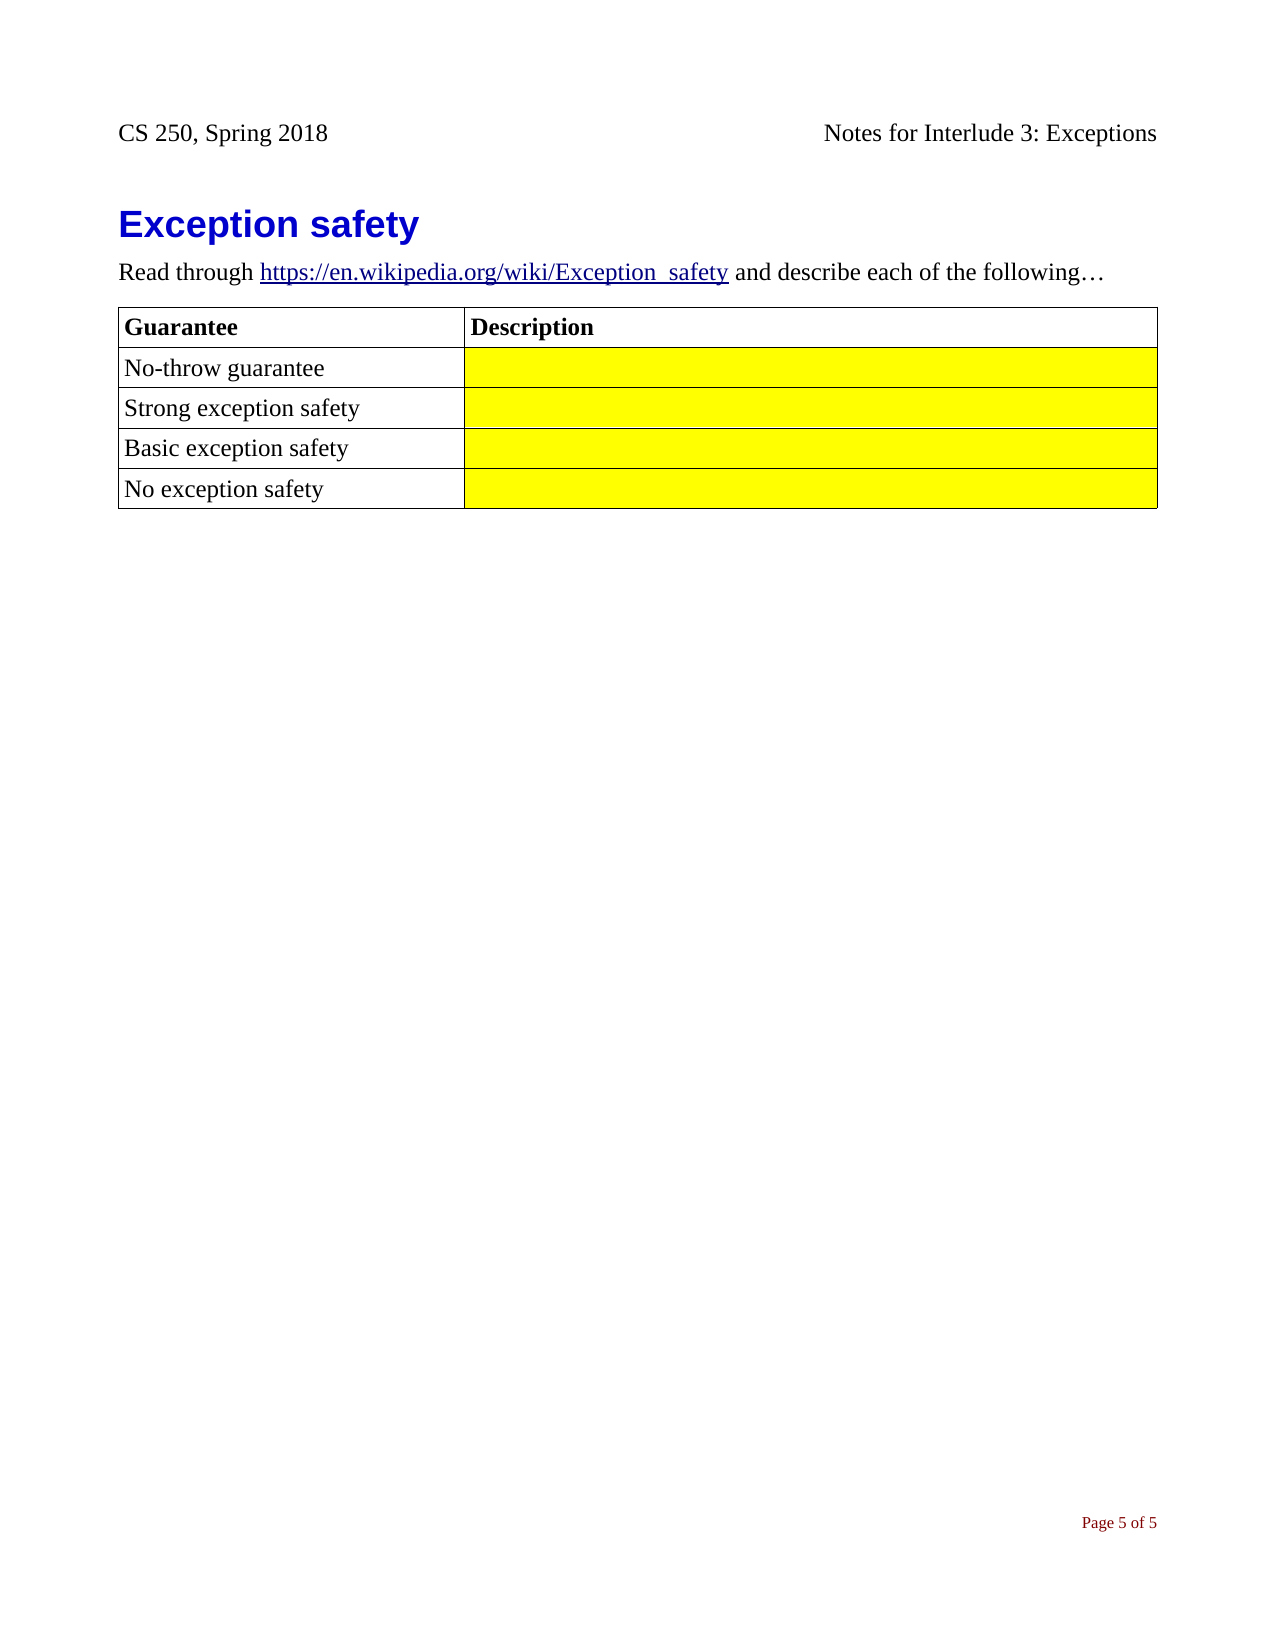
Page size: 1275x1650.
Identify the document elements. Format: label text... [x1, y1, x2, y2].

table_cell [465, 429, 1157, 468]
table_cell Basic exception safety [119, 429, 464, 468]
table_cell No exception safety [119, 469, 464, 508]
table_cell [465, 469, 1157, 508]
table_cell No-throw guarantee [119, 348, 464, 387]
table_cell Strong exception safety [119, 388, 464, 427]
table_cell [465, 348, 1157, 387]
text Read through https://en.wikipedia.org/wiki/Exception_safety and describe each of the following… [118, 257, 1157, 286]
table_header Description [465, 308, 1157, 347]
table_cell [465, 388, 1157, 427]
table_header Guarantee [119, 308, 464, 347]
subtitle Exception safety [118, 201, 1157, 245]
